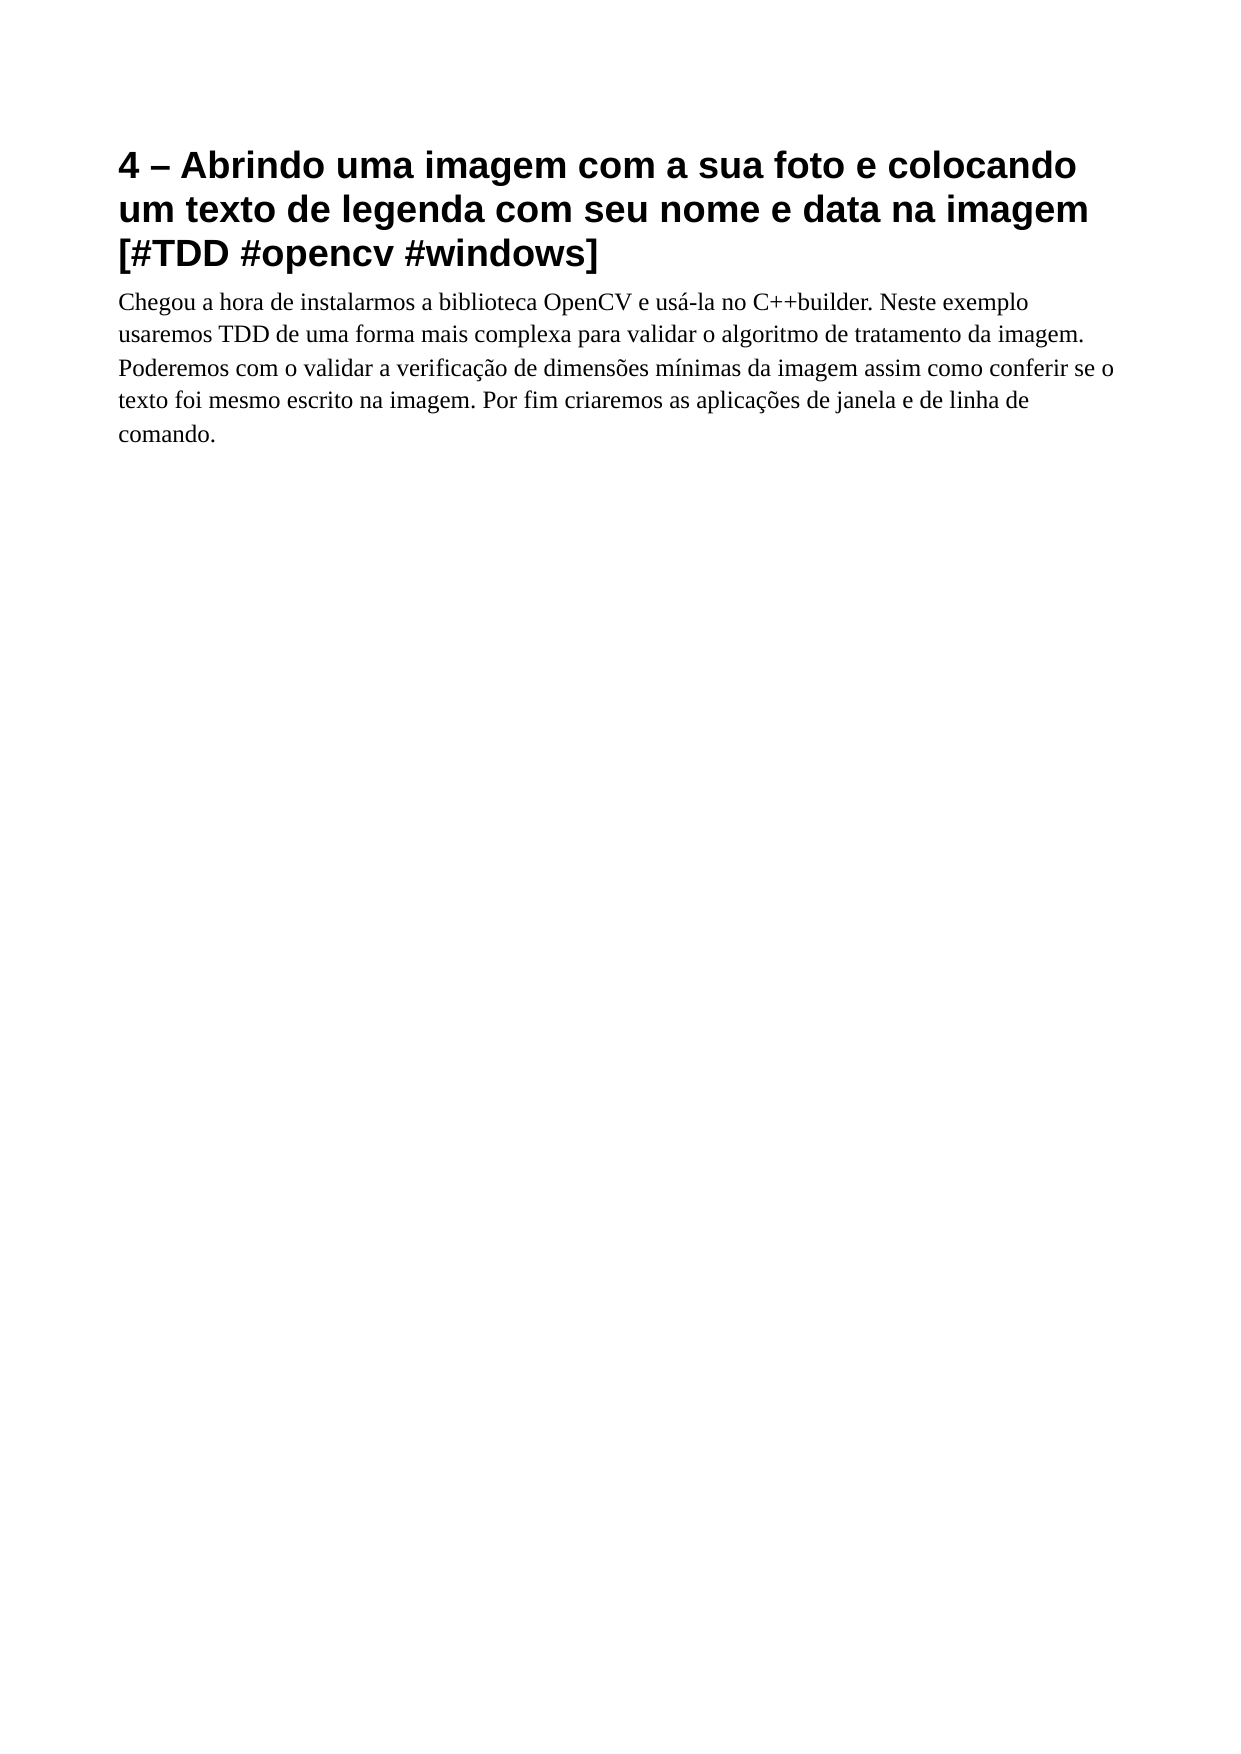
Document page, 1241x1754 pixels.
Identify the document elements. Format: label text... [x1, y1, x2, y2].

text Chegou a hora de instalarmos a biblioteca OpenCV e usá-la no C++builder. Neste exemplo usaremos TDD de uma forma mais complexa para validar o algoritmo de tratamento da imagem. Poderemos com o validar a verificação de dimensões mínimas da imagem assim como conferir se o texto foi mesmo escrito na imagem. Por fim criaremos as aplicações de janela e de linha de comando. [118, 287, 1122, 447]
subtitle 4 – Abrindo uma imagem com a sua foto e colocando um texto de legenda com seu nome e data na imagem [#TDD #opencv #windows] [118, 143, 1122, 274]
